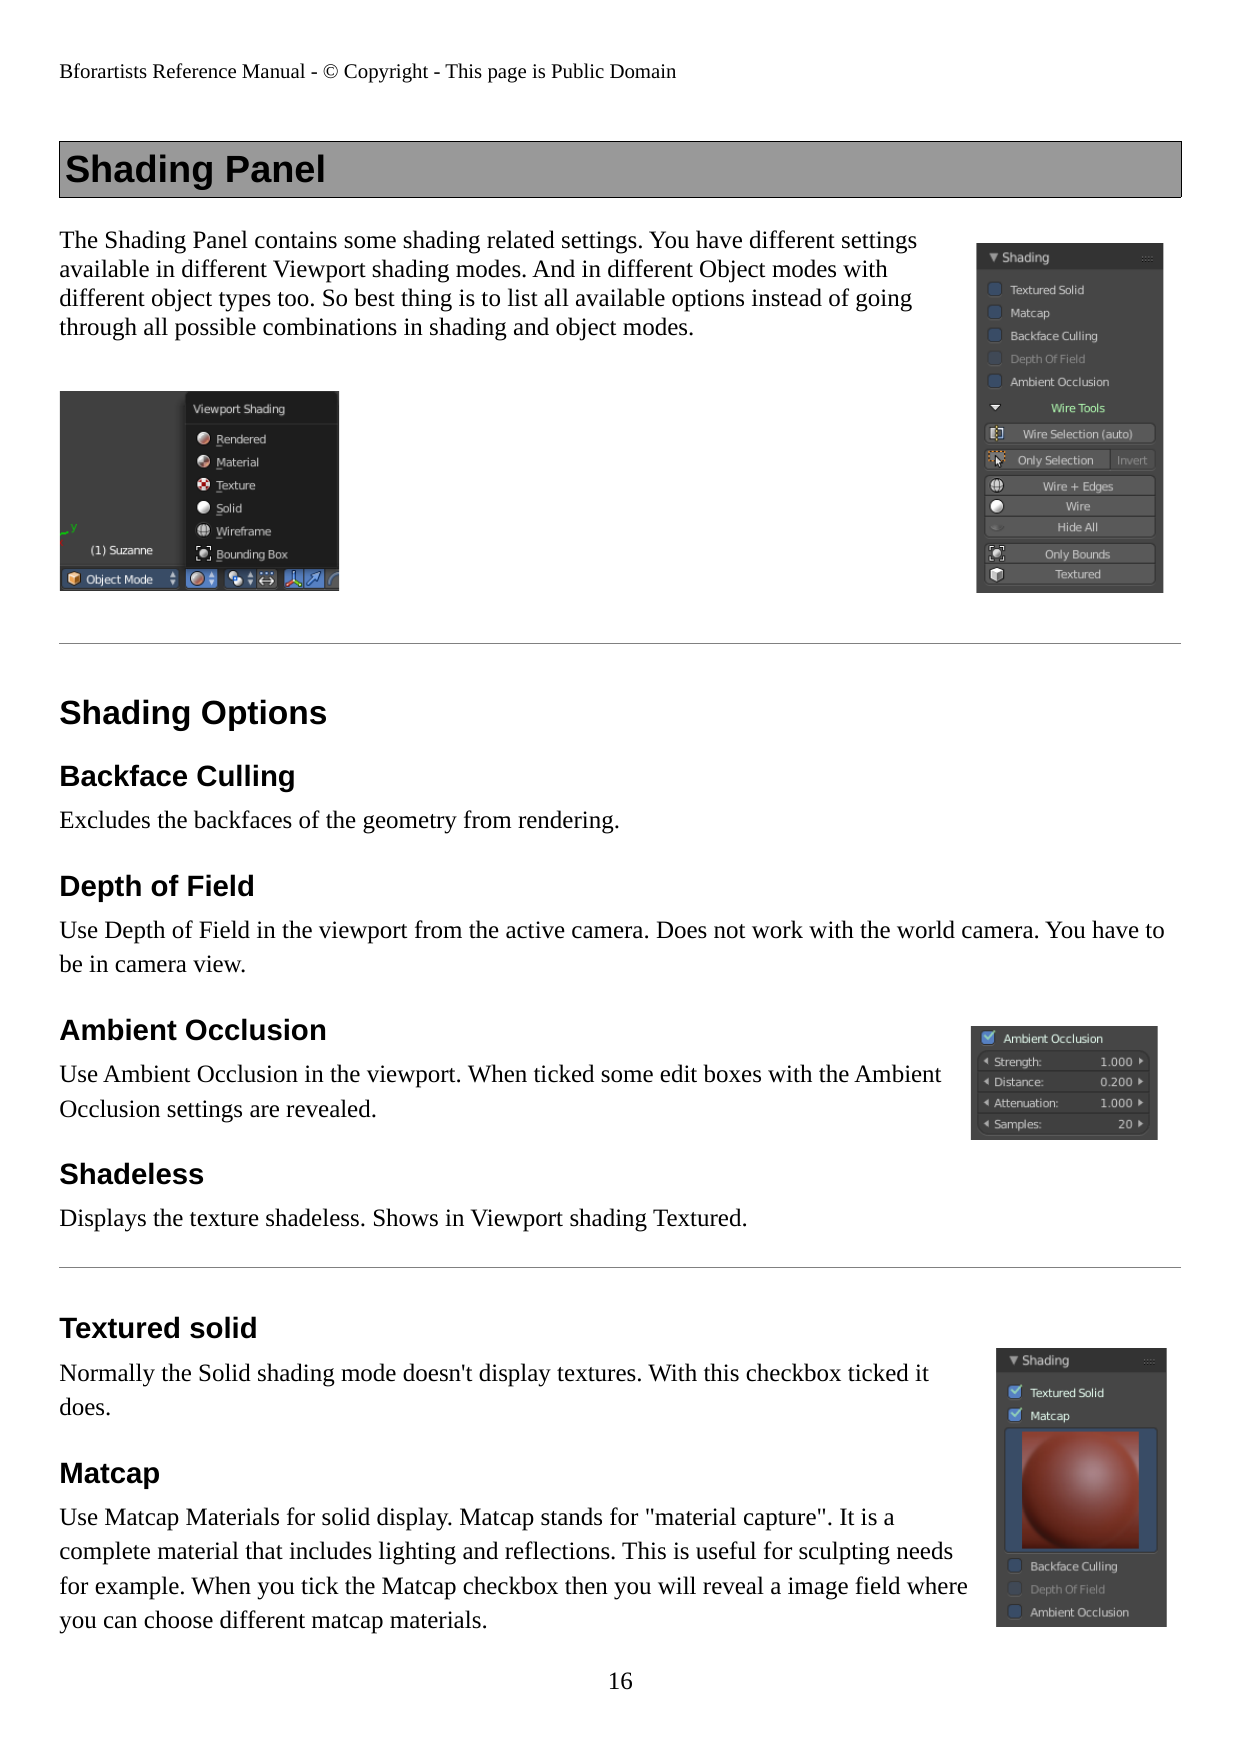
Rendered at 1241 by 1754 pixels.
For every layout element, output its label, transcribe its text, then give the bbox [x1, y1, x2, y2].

subtitle Shadeless [59, 1157, 1181, 1191]
text The Shading Panel contains some shading related settings. You have different settings available in different Viewport shading modes. And in different Object modes with different object types too. So best thing is to list all available options instead of going through all possible combinations in shading and object modes. [59, 225, 1181, 340]
text Use Ambient Occlusion in the viewport. When ticked some edit boxes with the Ambient Occlusion settings are revealed. [59, 1059, 970, 1122]
subtitle Depth of Field [59, 868, 1181, 902]
subtitle Backface Culling [59, 759, 1181, 792]
text Displays the texture shadeless. Shows in Viewport shading Textured. [59, 1203, 1181, 1232]
text Use Matcap Materials for solid display. Matcap stands for "material capture". It is a complete material that includes lighting and reflections. This is useful for sculpting needs for example. When you tick the Matcap checkbox then you will reveal a image field where you can choose different matcap materials. [59, 1502, 1181, 1634]
text Use Depth of Field in the viewport from the active camera. Does not work with the world camera. You have to be in camera view. [59, 915, 1181, 978]
subtitle Shading Options [59, 693, 1181, 732]
subtitle Textured solid [59, 1311, 1181, 1345]
table_header Shading Panel [60, 142, 1181, 197]
picture [996, 1348, 1167, 1627]
picture [970, 1026, 1158, 1140]
subtitle Ambient Occlusion [59, 1013, 1181, 1047]
picture [976, 243, 1164, 593]
subtitle [1167, 1456, 1181, 1489]
text Excludes the backfaces of the geometry from rendering. [59, 805, 1181, 834]
text Normally the Solid shading mode doesn't display textures. With this checkbox ticked it does. [59, 1358, 996, 1421]
picture [59, 391, 340, 591]
subtitle Matcap [59, 1456, 996, 1489]
